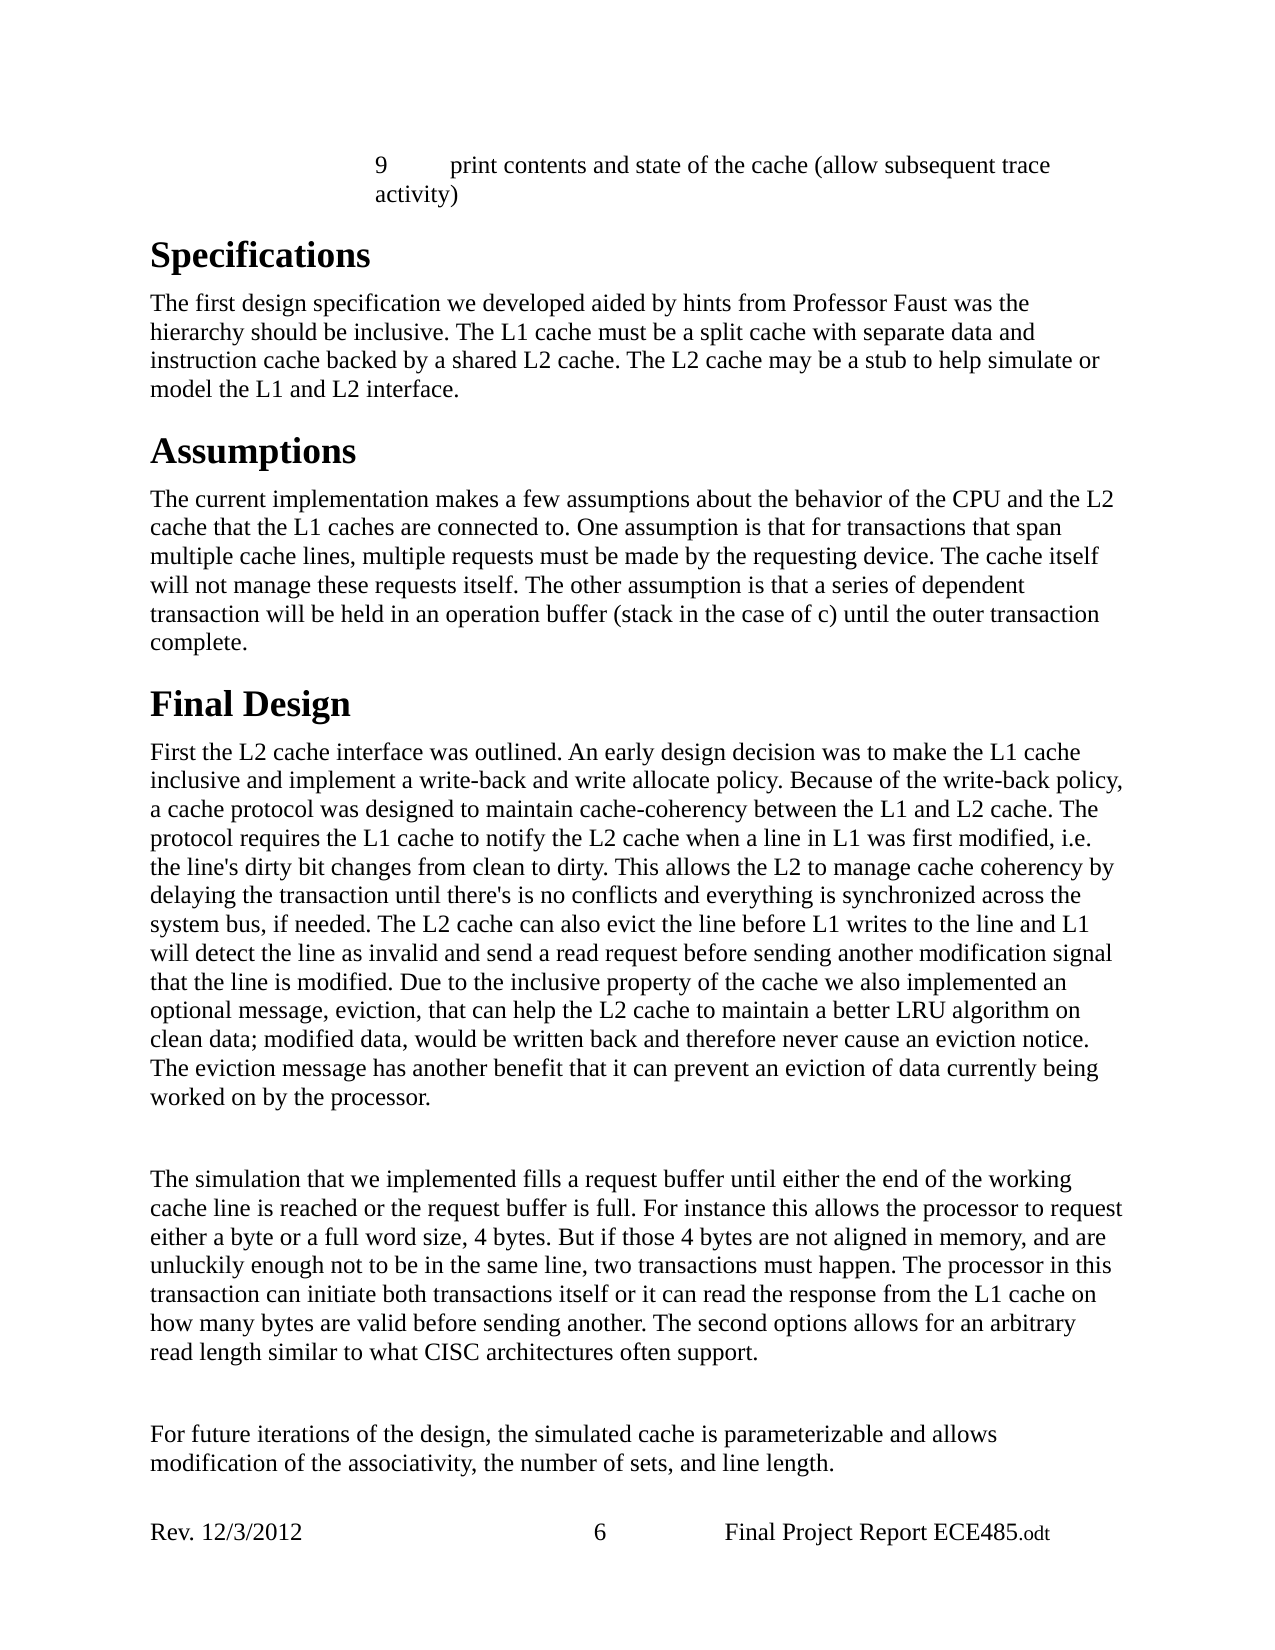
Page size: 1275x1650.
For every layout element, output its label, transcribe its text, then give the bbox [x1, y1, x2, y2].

text For future iterations of the design, the simulated cache is parameterizable and allows modification of the associativity, the number of sets, and line length. [150, 1419, 1125, 1477]
list 9 print contents and state of the cache (allow subsequent trace activity) [337, 150, 1125, 207]
text The first design specification we developed aided by hints from Professor Faust was the hierarchy should be inclusive. The L1 cache must be a split cache with separate data and instruction cache backed by a shared L2 cache. The L2 cache may be a stub to help simulate or model the L1 and L2 interface. [150, 288, 1125, 403]
subtitle Specifications [150, 232, 1125, 276]
subtitle Assumptions [150, 428, 1125, 471]
text First the L2 cache interface was outlined. An early design decision was to make the L1 cache inclusive and implement a write-back and write allocate policy. Because of the write-back policy, a cache protocol was designed to maintain cache-coherency between the L1 and L2 cache. The protocol requires the L1 cache to notify the L2 cache when a line in L1 was first modified, i.e. the line's dirty bit changes from clean to dirty. This allows the L2 to manage cache coherency by delaying the transaction until there's is no conflicts and everything is synchronized across the system bus, if needed. The L2 cache can also evict the line before L1 writes to the line and L1 will detect the line as invalid and send a read request before sending another modification signal that the line is modified. Due to the inclusive property of the cache we also implemented an optional message, eviction, that can help the L2 cache to maintain a better LRU algorithm on clean data; modified data, would be written back and therefore never cause an eviction notice. The eviction message has another benefit that it can prevent an eviction of data currently being worked on by the processor. [150, 737, 1125, 1111]
subtitle Final Design [150, 681, 1125, 724]
text The current implementation makes a few assumptions about the behavior of the CPU and the L2 cache that the L1 caches are connected to. One assumption is that for transactions that span multiple cache lines, multiple requests must be made by the requesting device. The cache itself will not manage these requests itself. The other assumption is that a series of dependent transaction will be held in an operation buffer (stack in the case of c) until the outer transaction complete. [150, 484, 1125, 656]
text The simulation that we implemented fills a request buffer until either the end of the working cache line is reached or the request buffer is full. For instance this allows the processor to request either a byte or a full word size, 4 bytes. But if those 4 bytes are not aligned in memory, and are unluckily enough not to be in the same line, two transactions must happen. The processor in this transaction can initiate both transactions itself or it can read the response from the L1 cache on how many bytes are valid before sending another. The second options allows for an arbitrary read length similar to what CISC architectures often support. [150, 1164, 1125, 1366]
